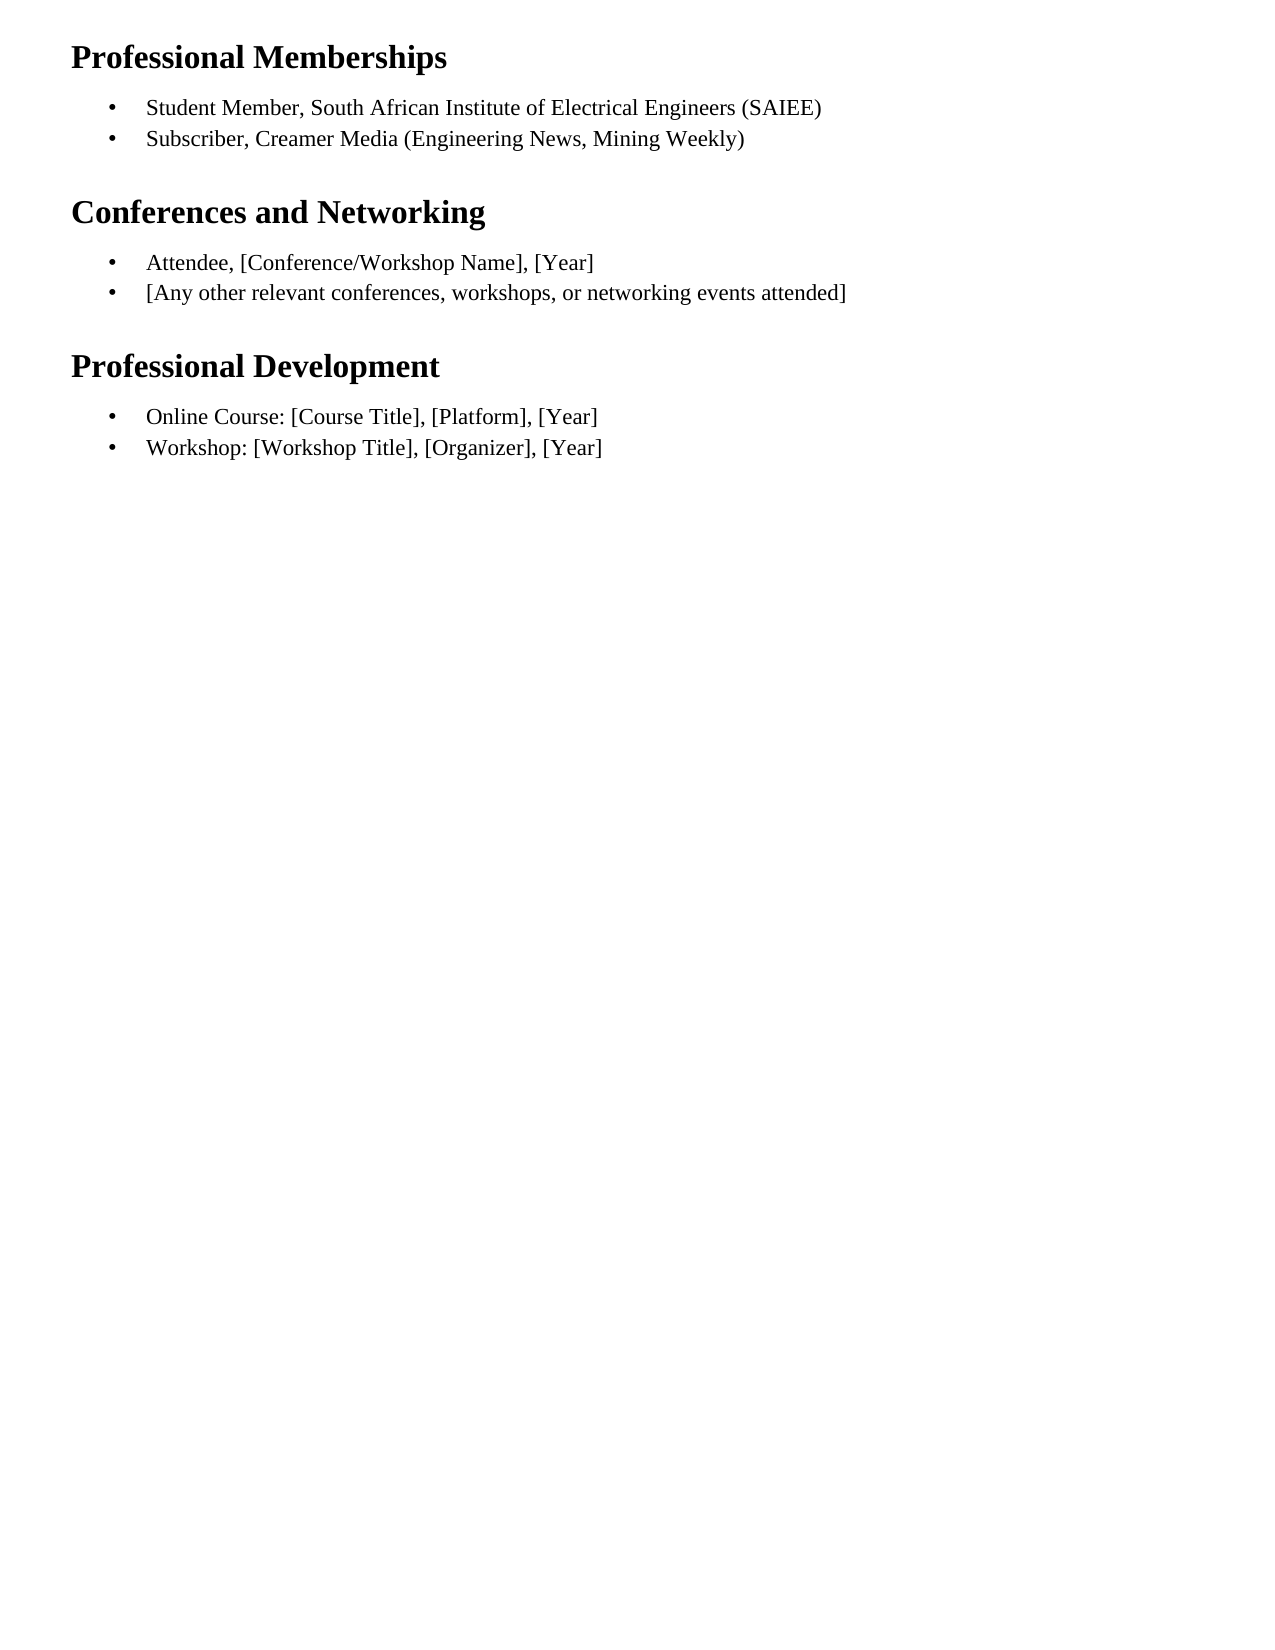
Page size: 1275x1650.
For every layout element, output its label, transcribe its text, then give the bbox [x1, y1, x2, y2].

list Attendee, [Conference/Workshop Name], [Year] [108, 249, 1204, 275]
list Student Member, South African Institute of Electrical Engineers (SAIEE) [108, 94, 1204, 121]
list Workshop: [Workshop Title], [Organizer], [Year] [108, 433, 1204, 460]
list Online Course: [Course Title], [Platform], [Year] [108, 403, 1204, 430]
subtitle Conferences and Networking [71, 192, 1204, 231]
subtitle Professional Development [71, 347, 1204, 385]
list [Any other relevant conferences, workshops, or networking events attended] [108, 279, 1204, 305]
subtitle Professional Memberships [71, 38, 1204, 76]
list Subscriber, Creamer Media (Engineering News, Mining Weekly) [108, 124, 1204, 151]
